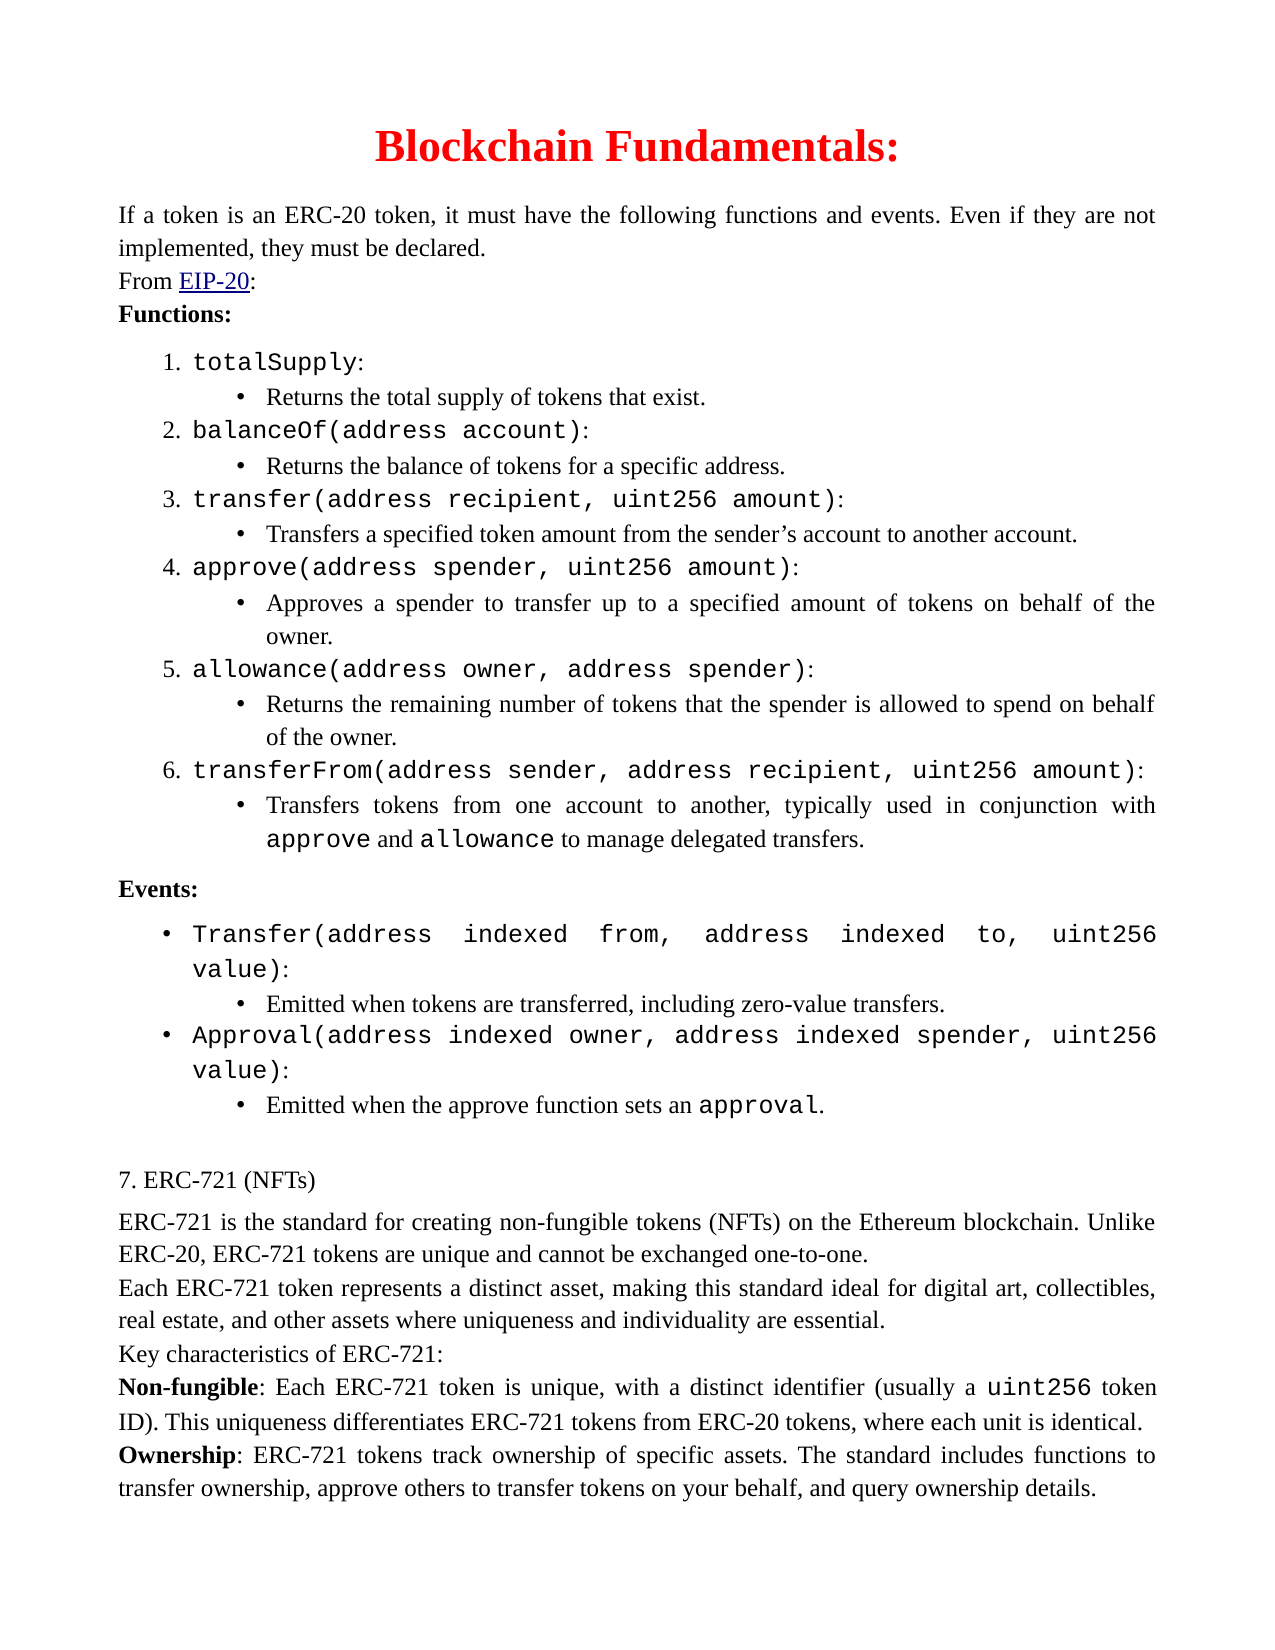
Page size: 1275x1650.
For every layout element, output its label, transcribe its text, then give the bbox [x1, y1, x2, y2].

list balanceOf(address account): [162, 415, 1157, 446]
text Events: [118, 874, 1157, 902]
list Transfer(address indexed from, address indexed to, uint256 value): [162, 921, 1157, 985]
list Emitted when tokens are transferred, including zero-value transfers. [236, 989, 1157, 1018]
text If a token is an ERC-20 token, it must have the following functions and events. Even if they are not implemented, they must be declared. [118, 200, 1157, 262]
list Returns the balance of tokens for a specific address. [236, 451, 1157, 479]
list allowance(address owner, address spender): [162, 654, 1157, 684]
text ERC-721 is the standard for creating non-fungible tokens (NFTs) on the Ethereum blockchain. Unlike ERC-20, ERC-721 tokens are unique and cannot be exchanged one-to-one. [118, 1207, 1157, 1268]
list Approval(address indexed owner, address indexed spender, uint256 value): [162, 1022, 1157, 1086]
text Key characteristics of ERC-721: [118, 1339, 1157, 1367]
text Ownership: ERC-721 tokens track ownership of specific assets. The standard includes functions to transfer ownership, approve others to transfer tokens on your behalf, and query ownership details. [118, 1440, 1157, 1502]
list Approves a spender to transfer up to a specified amount of tokens on behalf of the owner. [236, 588, 1157, 649]
list transfer(address recipient, uint256 amount): [162, 484, 1157, 515]
list Transfers tokens from one account to another, typically used in conjunction with approve and allowance to manage delegated transfers. [236, 791, 1157, 854]
subtitle 7. ERC-721 (NFTs) [118, 1165, 1157, 1194]
list Returns the remaining number of tokens that the spender is allowed to spend on behalf of the owner. [236, 689, 1157, 751]
text Functions: [118, 299, 1157, 328]
list approve(address spender, uint256 amount): [162, 552, 1157, 583]
text Each ERC-721 token represents a distinct asset, making this standard ideal for digital art, collectibles, real estate, and other assets where uniqueness and individuality are essential. [118, 1273, 1157, 1334]
list Emitted when the approve function sets an approval. [236, 1090, 1157, 1121]
text Non-fungible: Each ERC-721 token is unique, with a distinct identifier (usually a uint256 token ID). This uniqueness differentiates ERC-721 tokens from ERC-20 tokens, where each unit is identical. [118, 1372, 1157, 1436]
list totalSupply: [162, 347, 1157, 378]
text From EIP-20: [118, 266, 1157, 295]
list Transfers a specified token amount from the sender’s account to another account. [236, 519, 1157, 548]
list Returns the total supply of tokens that exist. [236, 382, 1157, 411]
list transferFrom(address sender, address recipient, uint256 amount): [162, 755, 1157, 786]
